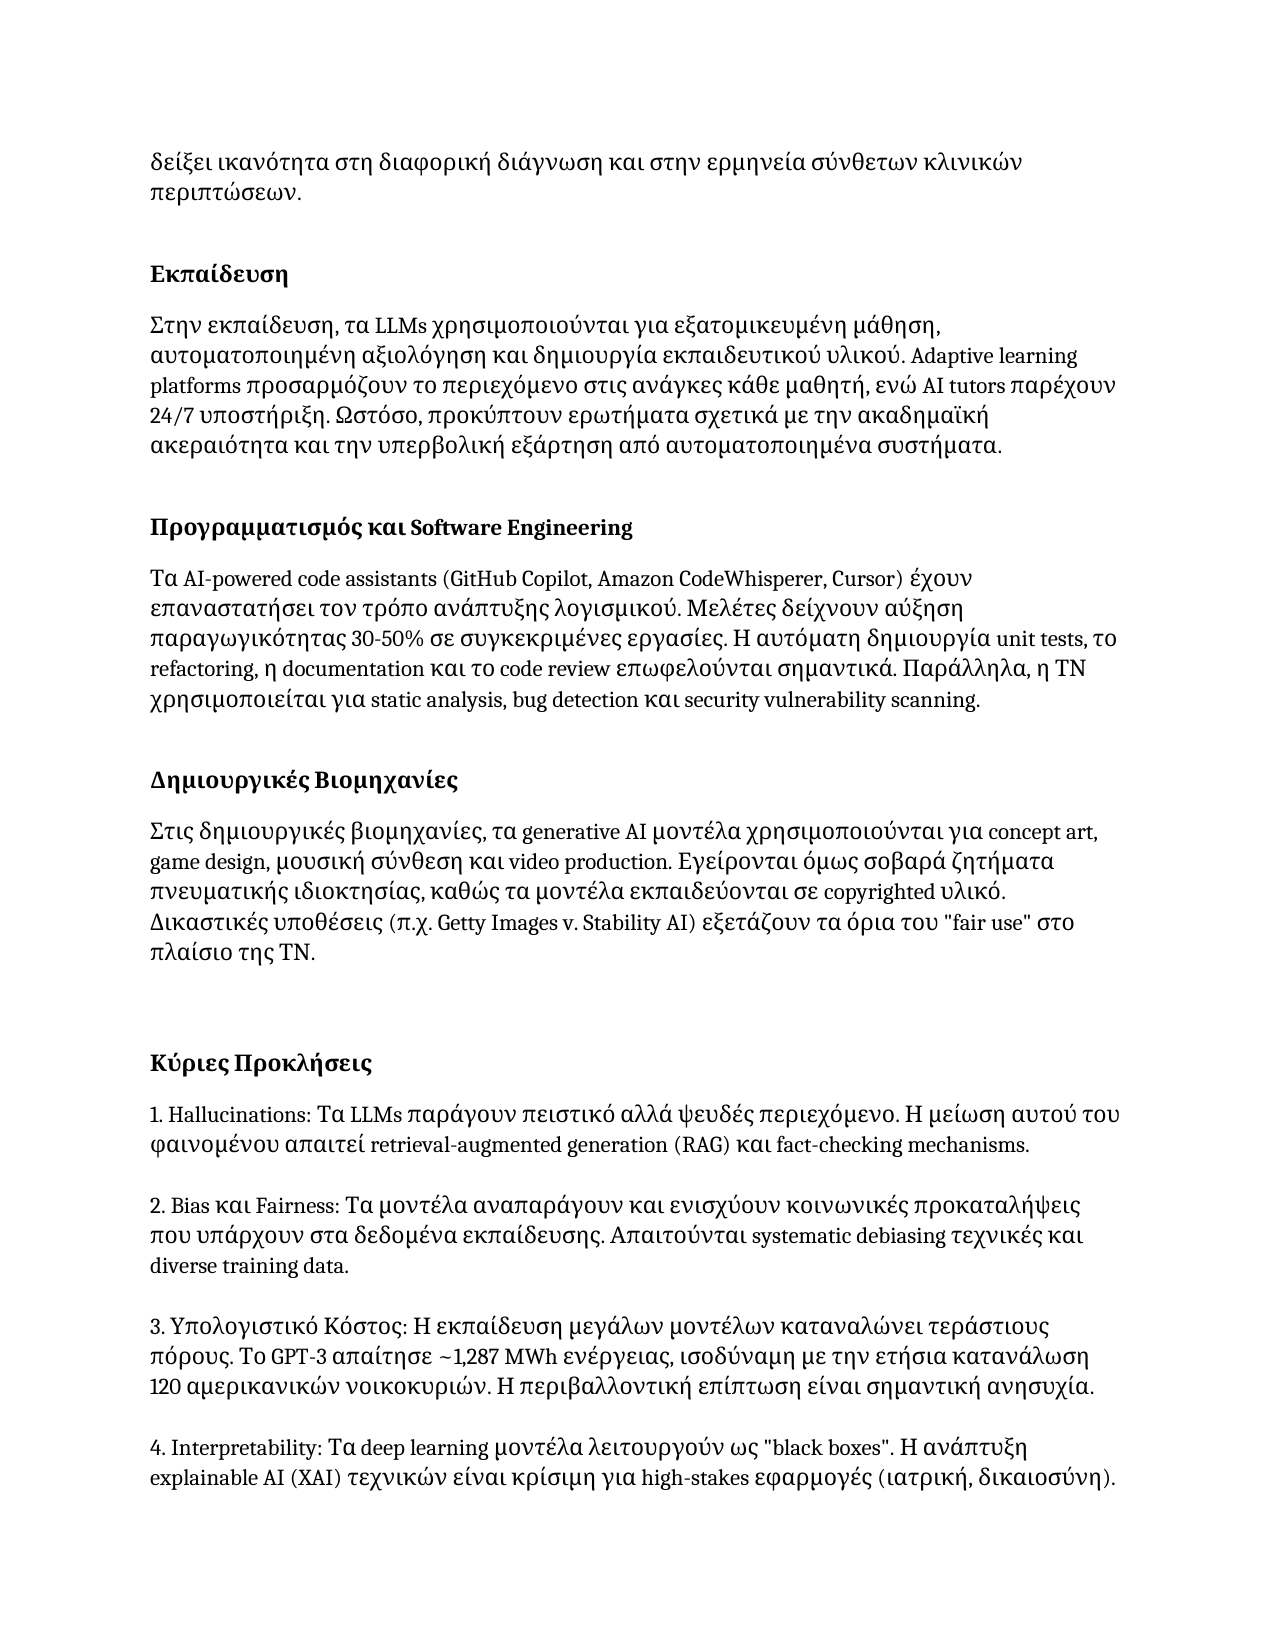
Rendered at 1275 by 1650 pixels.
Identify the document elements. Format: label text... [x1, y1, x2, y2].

text Προγραμματισμός και Software Engineering [150, 484, 1125, 541]
text Στις δημιουργικές βιομηχανίες, τα generative AI μοντέλα χρησιμοποιούνται για concept art, game design, μουσική σύνθεση και video production. Εγείρονται όμως σοβαρά ζητήματα πνευματικής ιδιοκτησίας, καθώς τα μοντέλα εκπαιδεύονται σε copyrighted υλικό. Δικαστικές υποθέσεις (π.χ. Getty Images v. Stability AI) εξετάζουν τα όρια του "fair use" στο πλαίσιο της ΤΝ. [150, 819, 1125, 966]
text Τα AI-powered code assistants (GitHub Copilot, Amazon CodeWhisperer, Cursor) έχουν επαναστατήσει τον τρόπο ανάπτυξης λογισμικού. Μελέτες δείχνουν αύξηση παραγωγικότητας 30-50% σε συγκεκριμένες εργασίες. Η αυτόματη δημιουργία unit tests, το refactoring, η documentation και το code review επωφελούνται σημαντικά. Παράλληλα, η ΤΝ χρησιμοποιείται για static analysis, bug detection και security vulnerability scanning. [150, 566, 1125, 713]
text Εκπαίδευση [150, 231, 1125, 288]
text Στην εκπαίδευση, τα LLMs χρησιμοποιούνται για εξατομικευμένη μάθηση, αυτοματοποιημένη αξιολόγηση και δημιουργία εκπαιδευτικού υλικού. Adaptive learning platforms προσαρμόζουν το περιεχόμενο στις ανάγκες κάθε μαθητή, ενώ AI tutors παρέχουν 24/7 υποστήριξη. Ωστόσο, προκύπτουν ερωτήματα σχετικά με την ακαδημαϊκή ακεραιότητα και την υπερβολική εξάρτηση από αυτοματοποιημένα συστήματα. [150, 312, 1125, 460]
text δείξει ικανότητα στη διαφορική διάγνωση και στην ερμηνεία σύνθετων κλινικών περιπτώσεων. [150, 150, 1125, 207]
text Δημιουργικές Βιομηχανίες [150, 737, 1125, 794]
text 1. Hallucinations: Τα LLMs παράγουν πειστικό αλλά ψευδές περιεχόμενο. Η μείωση αυτού του φαινομένου απαιτεί retrieval-augmented generation (RAG) και fact-checking mechanisms. 2. Bias και Fairness: Τα μοντέλα αναπαράγουν και ενισχύουν κοινωνικές προκαταλήψεις που υπάρχουν στα δεδομένα εκπαίδευσης. Απαιτούνται systematic debiasing τεχνικές και diverse training data. 3. Υπολογιστικό Κόστος: Η εκπαίδευση μεγάλων μοντέλων καταναλώνει τεράστιους πόρους. Το GPT-3 απαίτησε ~1,287 MWh ενέργειας, ισοδύναμη με την ετήσια κατανάλωση 120 αμερικανικών νοικοκυριών. Η περιβαλλοντική επίπτωση είναι σημαντική ανησυχία. 4. Interpretability: Τα deep learning μοντέλα λειτουργούν ως "black boxes". Η ανάπτυξη explainable AI (XAI) τεχνικών είναι κρίσιμη για high-stakes εφαρμογές (ιατρική, δικαιοσύνη). [150, 1102, 1125, 1491]
text Κύριες Προκλήσεις [150, 991, 1125, 1077]
